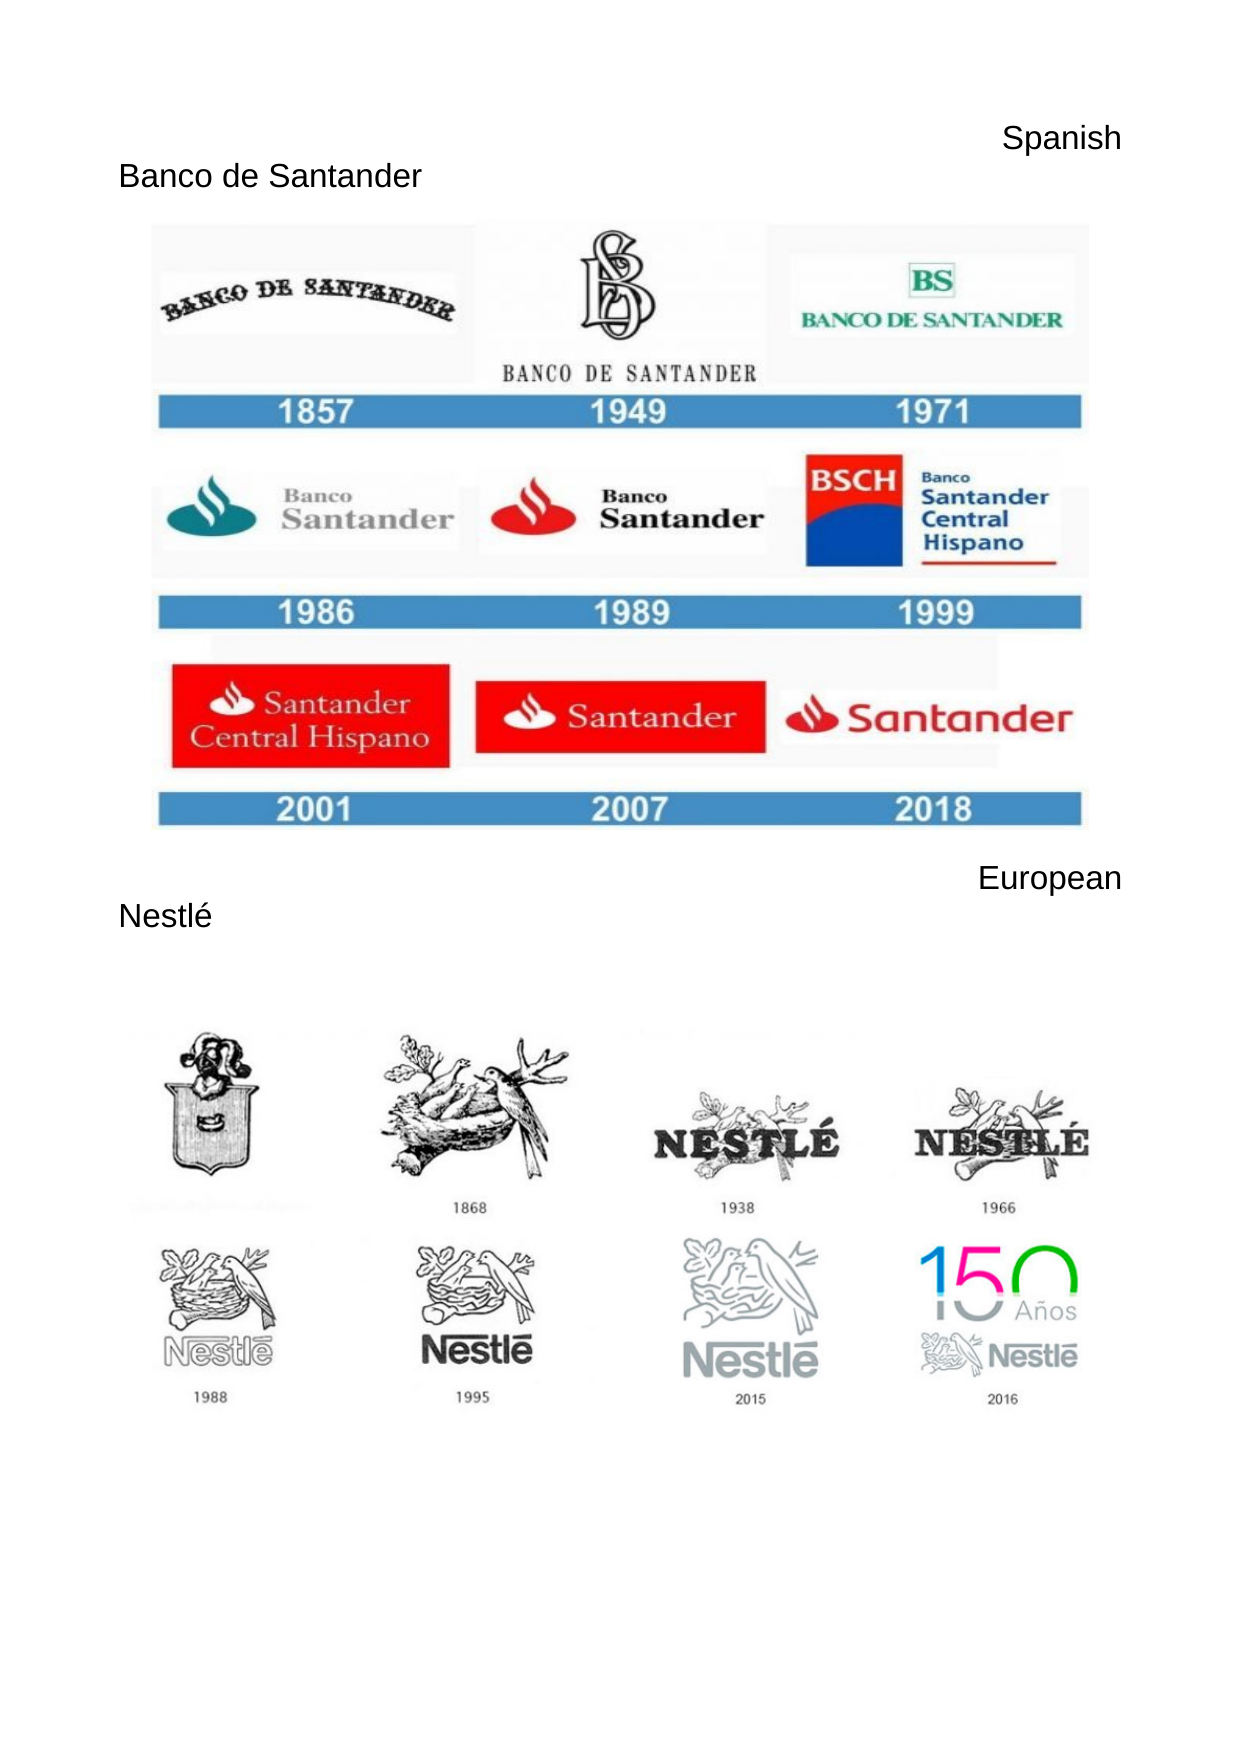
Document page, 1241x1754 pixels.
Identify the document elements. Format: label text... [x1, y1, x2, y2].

text Banco de Santander [118, 157, 1122, 195]
text Spanish [118, 118, 1122, 157]
text Nestlé [118, 896, 1122, 935]
picture [151, 214, 1089, 830]
picture [127, 953, 1132, 1478]
text European [118, 858, 1122, 896]
